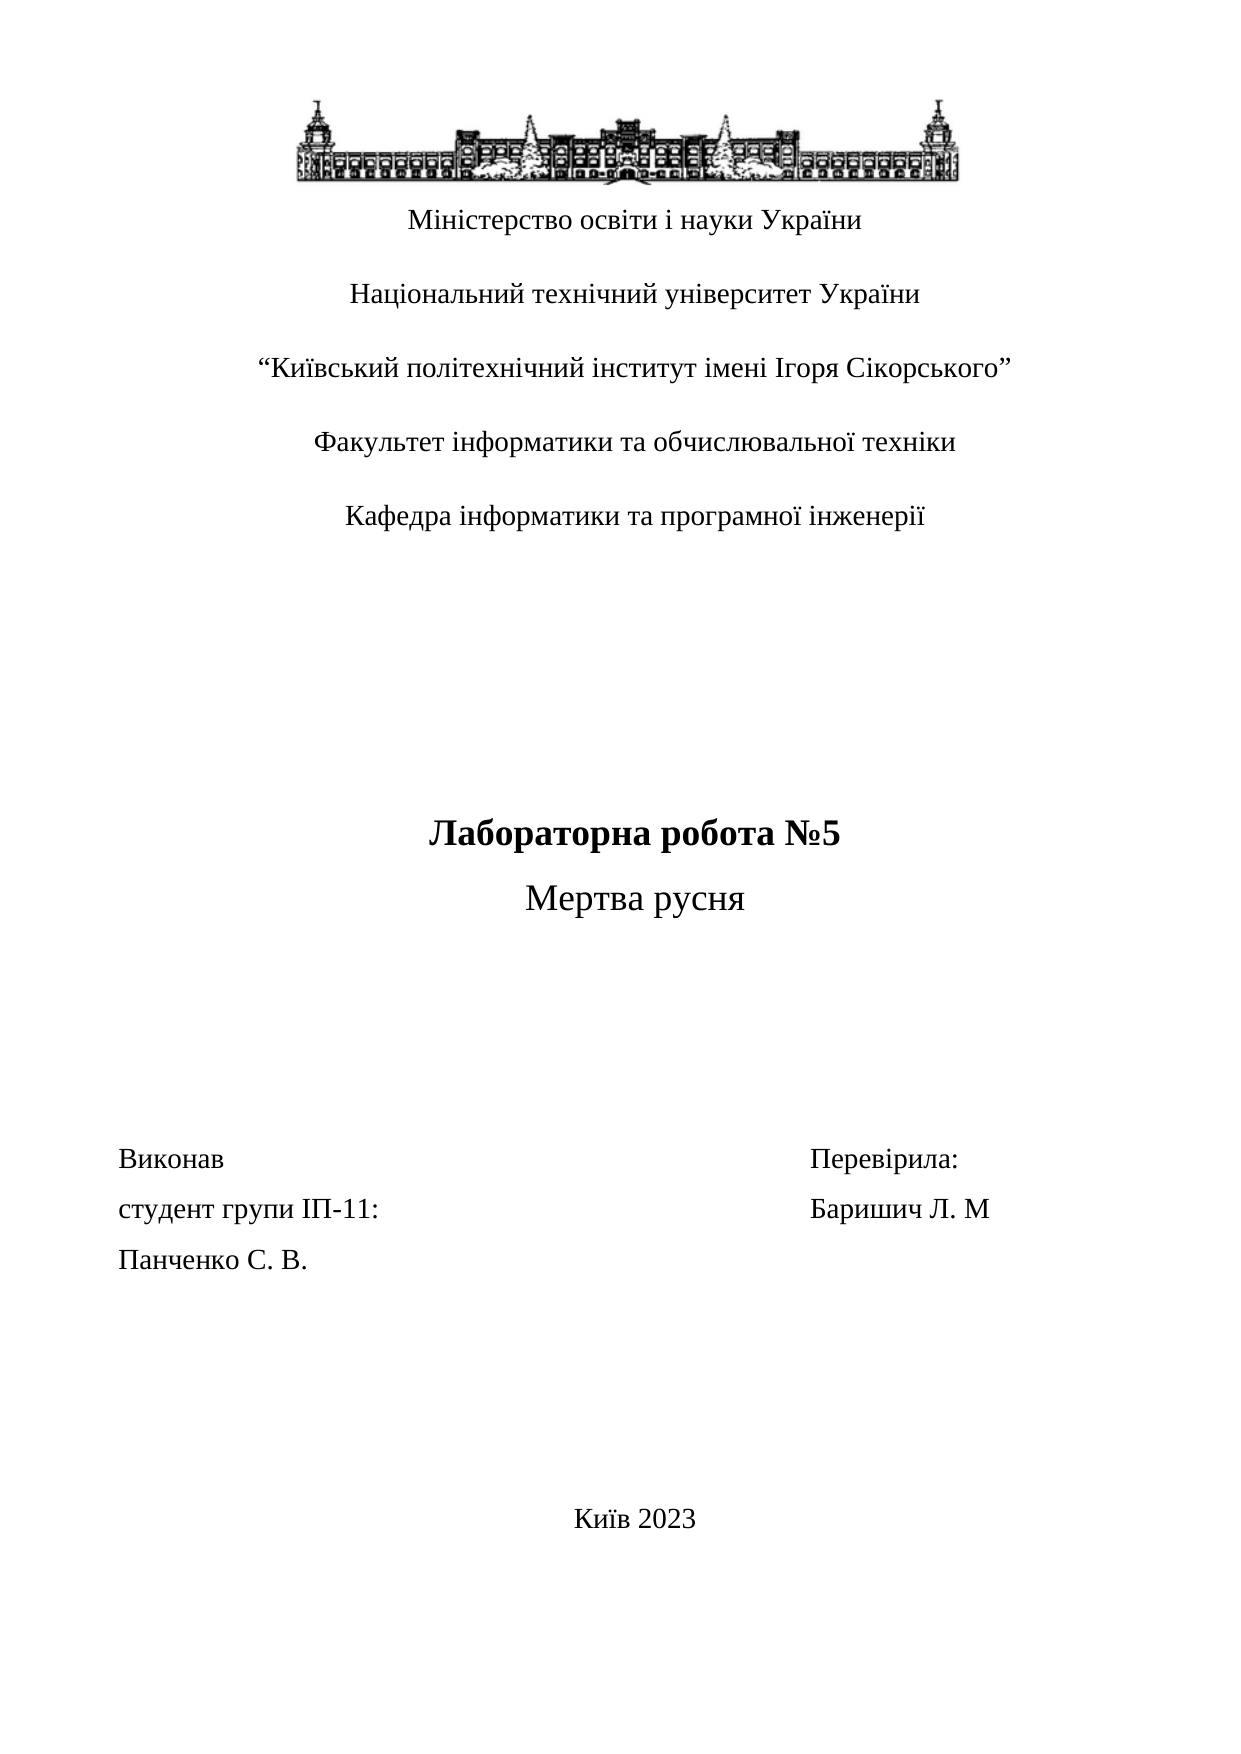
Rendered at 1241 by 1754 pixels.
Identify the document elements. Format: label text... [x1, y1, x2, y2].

text Кафедра інформатики та програмної інженерії [118, 498, 1152, 532]
text Національний технічний університет України [118, 276, 1152, 310]
text студент групи ІП-11: Баришич Л. М [118, 1192, 1152, 1225]
text “Київський політехнічний інститут імені Ігоря Сікорського” [118, 350, 1152, 384]
text Міністерство освіти і науки України [118, 202, 1152, 236]
text Мертва русня [118, 875, 1152, 918]
text Факультет інформатики та обчислювальної техніки [118, 424, 1152, 458]
text Виконав Перевірила: [118, 1141, 1152, 1175]
text Київ 2023 [118, 1501, 1152, 1534]
text Панченко С. В. [118, 1242, 1152, 1275]
picture [259, 88, 1010, 189]
text Лабораторна робота №5 [118, 811, 1152, 854]
